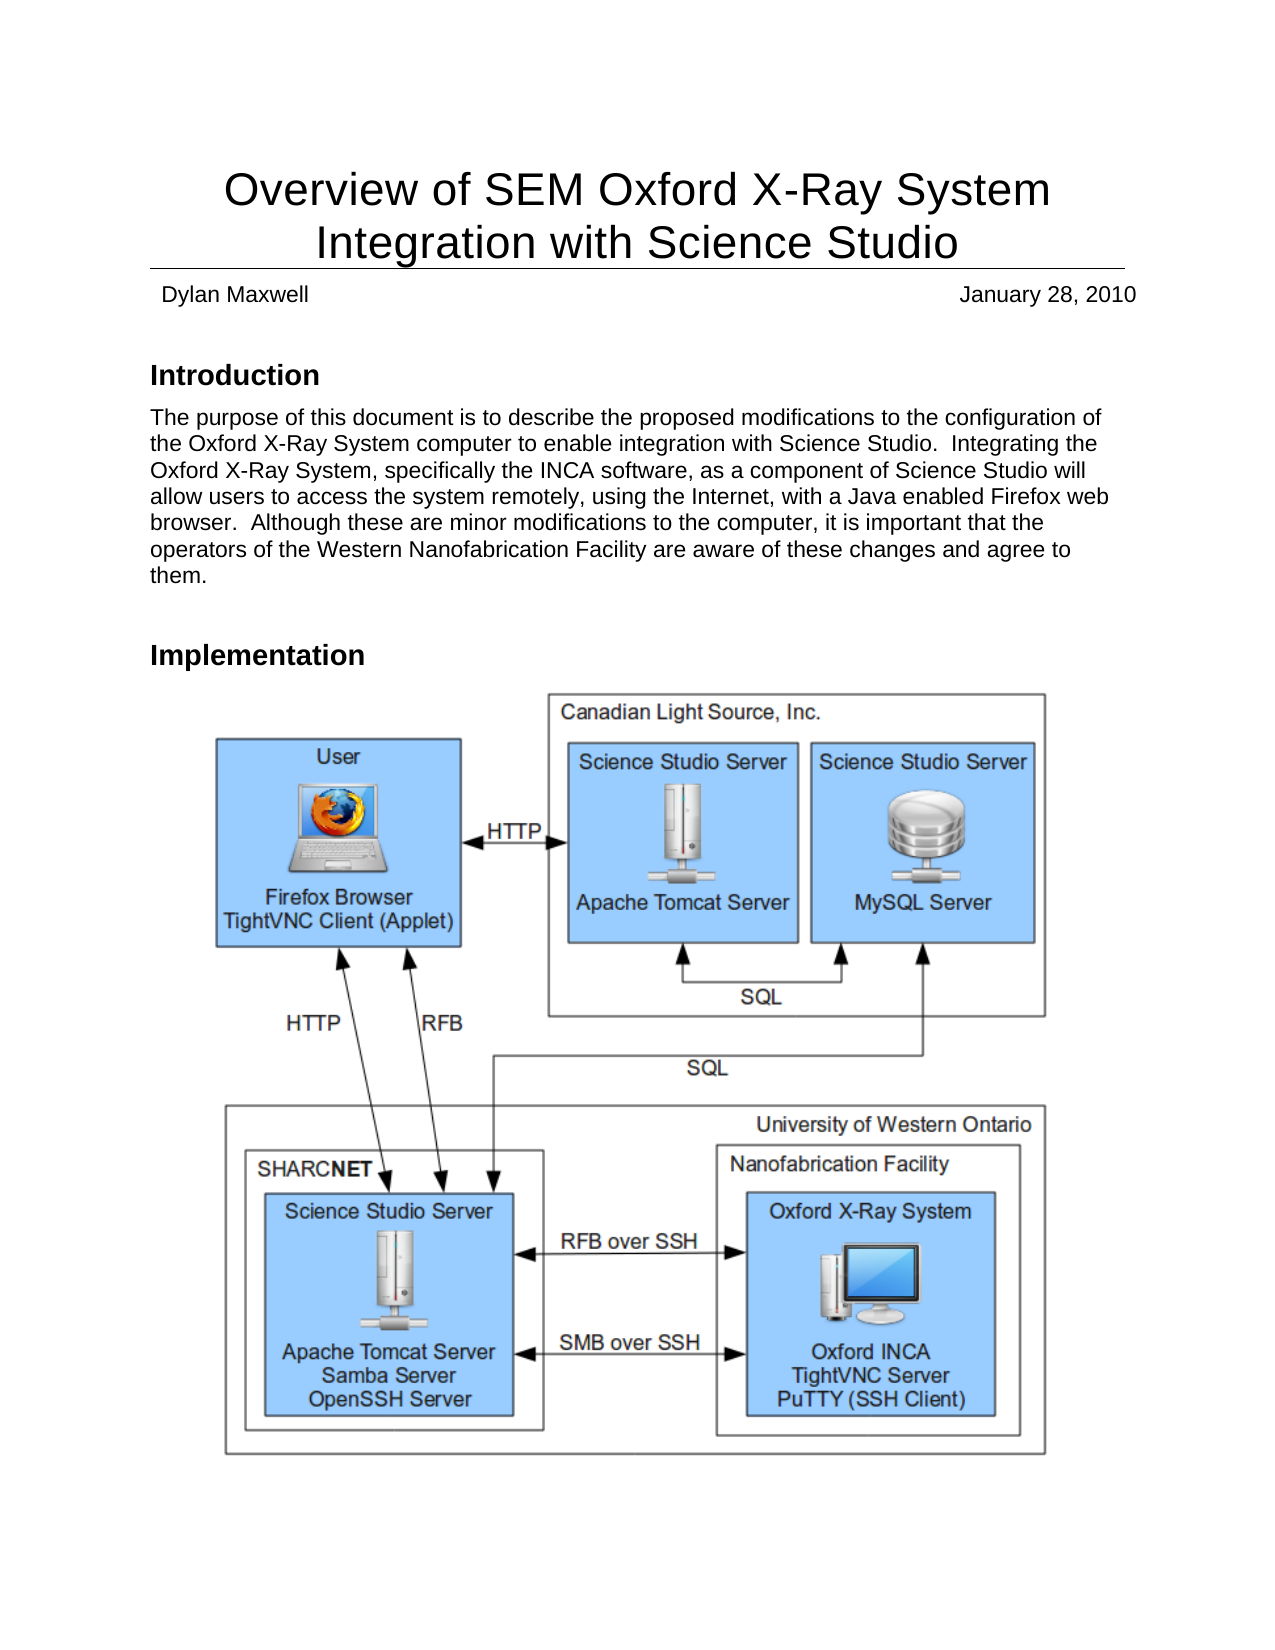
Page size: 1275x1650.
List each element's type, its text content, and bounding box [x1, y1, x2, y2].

title Overview of SEM Oxford X‑Ray System Integration with Science Studio [150, 162, 1125, 268]
subtitle Introduction [150, 358, 1125, 391]
text The purpose of this document is to describe the proposed modifications to the configuration of the Oxford X-Ray System computer to enable integration with Science Studio. Integrating the Oxford X‑Ray System, specifically the INCA software, as a component of Science Studio will allow users to access the system remotely, using the Internet, with a Java enabled Firefox web browser. Although these are minor modifications to the computer, it is important that the operators of the Western Nanofabrication Facility are aware of these changes and agree to them. [150, 404, 1125, 588]
table_header January 28, 2010 [649, 269, 1147, 308]
table_header Dylan Maxwell [150, 269, 649, 308]
subtitle Implementation [150, 638, 1125, 672]
